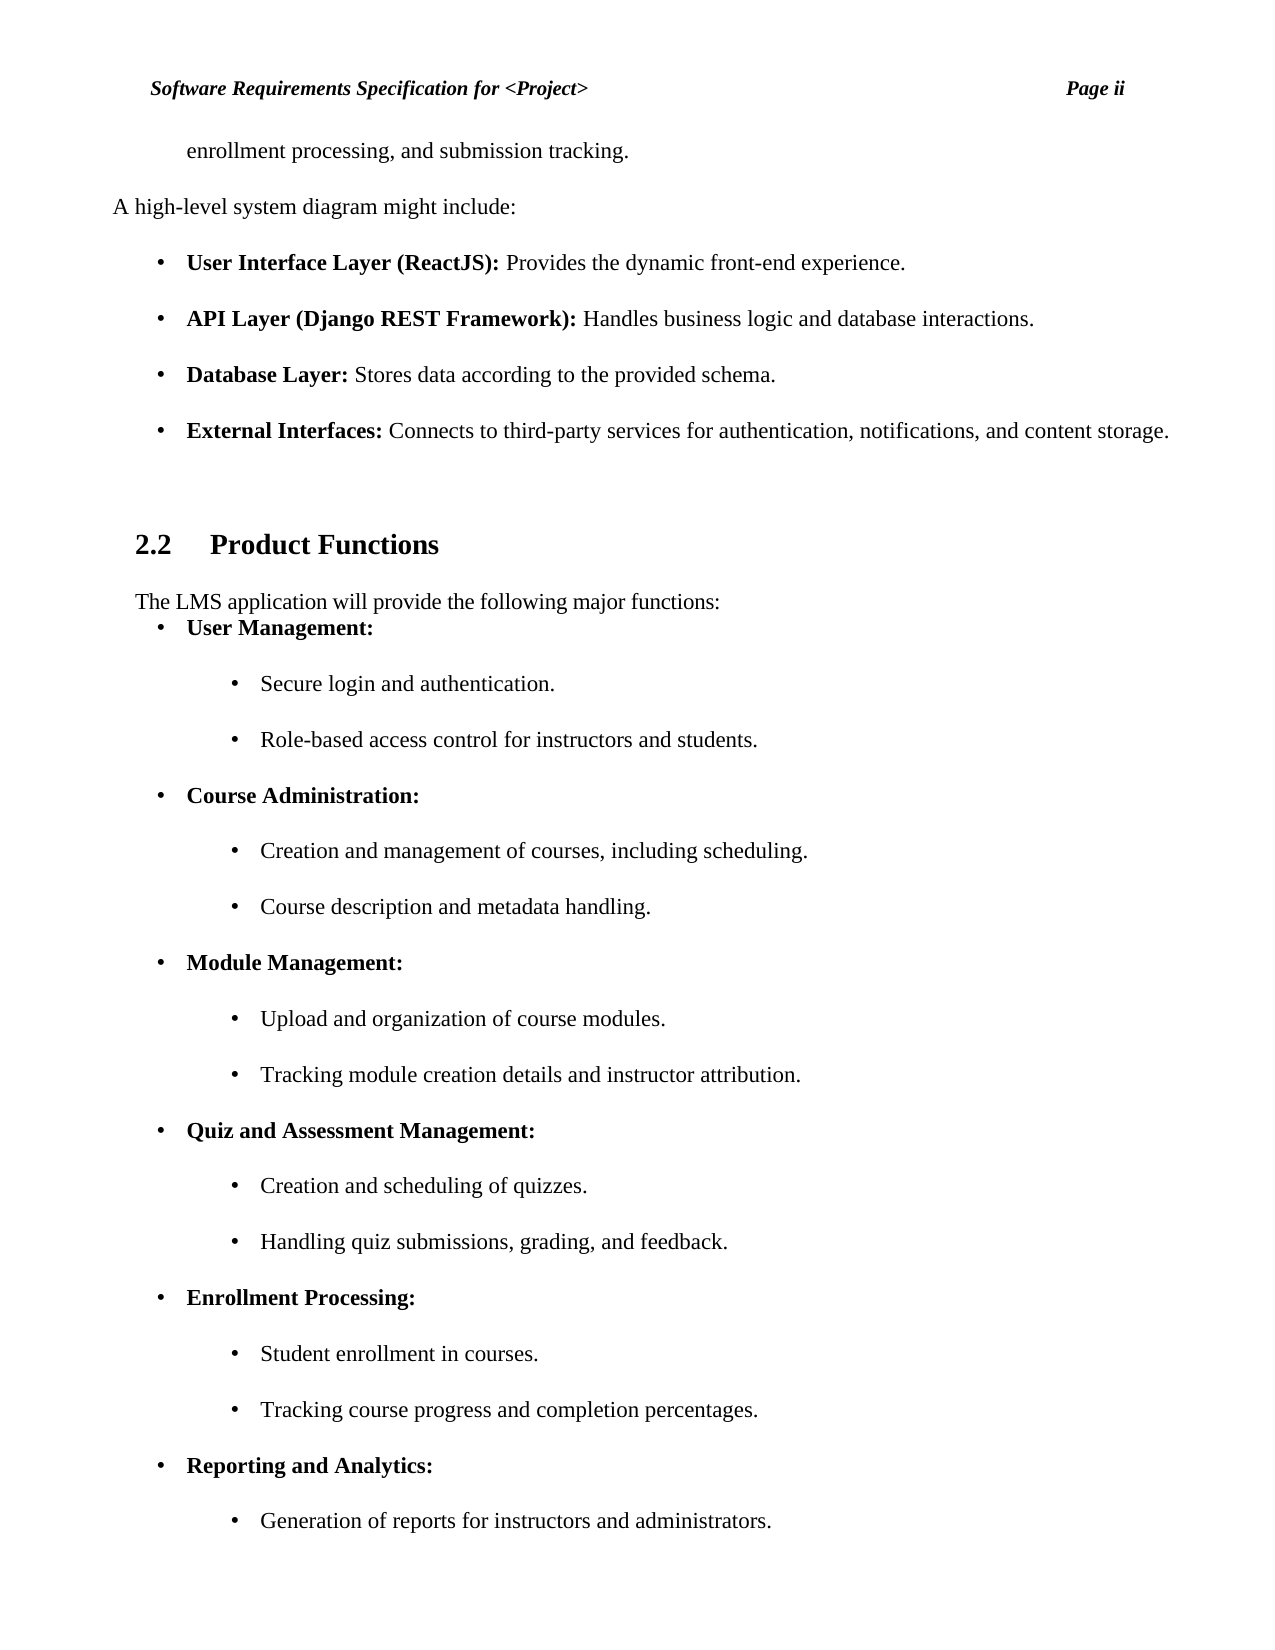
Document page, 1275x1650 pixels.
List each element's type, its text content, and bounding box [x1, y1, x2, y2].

list Secure login and authentication. [231, 670, 1200, 696]
list API Layer (Django REST Framework): Handles business logic and database interactions. [157, 305, 1200, 331]
text The LMS application will provide the following major functions: [135, 589, 1140, 614]
list Generation of reports for instructors and administrators. [231, 1507, 1200, 1534]
list Course Administration: [157, 782, 1200, 808]
list Handling quiz submissions, grading, and feedback. [231, 1228, 1200, 1255]
list Tracking course progress and completion percentages. [231, 1396, 1200, 1422]
list Creation and scheduling of quizzes. [231, 1172, 1200, 1199]
list User Management: [157, 614, 1200, 641]
list Creation and management of courses, including scheduling. [231, 837, 1200, 864]
list Reporting and Analytics: [157, 1452, 1200, 1478]
list Student enrollment in courses. [231, 1340, 1200, 1366]
list enrollment processing, and submission tracking. [157, 137, 1200, 164]
text A high-level system diagram might include: [112, 193, 1200, 220]
list Upload and organization of course modules. [231, 1005, 1200, 1031]
list Quiz and Assessment Management: [157, 1117, 1200, 1143]
list Course description and metadata handling. [231, 893, 1200, 920]
list User Interface Layer (ReactJS): Provides the dynamic front-end experience. [157, 249, 1200, 276]
list Database Layer: Stores data according to the provided schema. [157, 361, 1200, 387]
list Role-based access control for instructors and students. [231, 726, 1200, 752]
list Tracking module creation details and instructor attribution. [231, 1061, 1200, 1087]
list Enrollment Processing: [157, 1284, 1200, 1311]
list External Interfaces: Connects to third-party services for authentication, notifications, and content storage. [157, 417, 1200, 443]
subtitle Product Functions [135, 527, 1200, 561]
list Module Management: [157, 949, 1200, 976]
